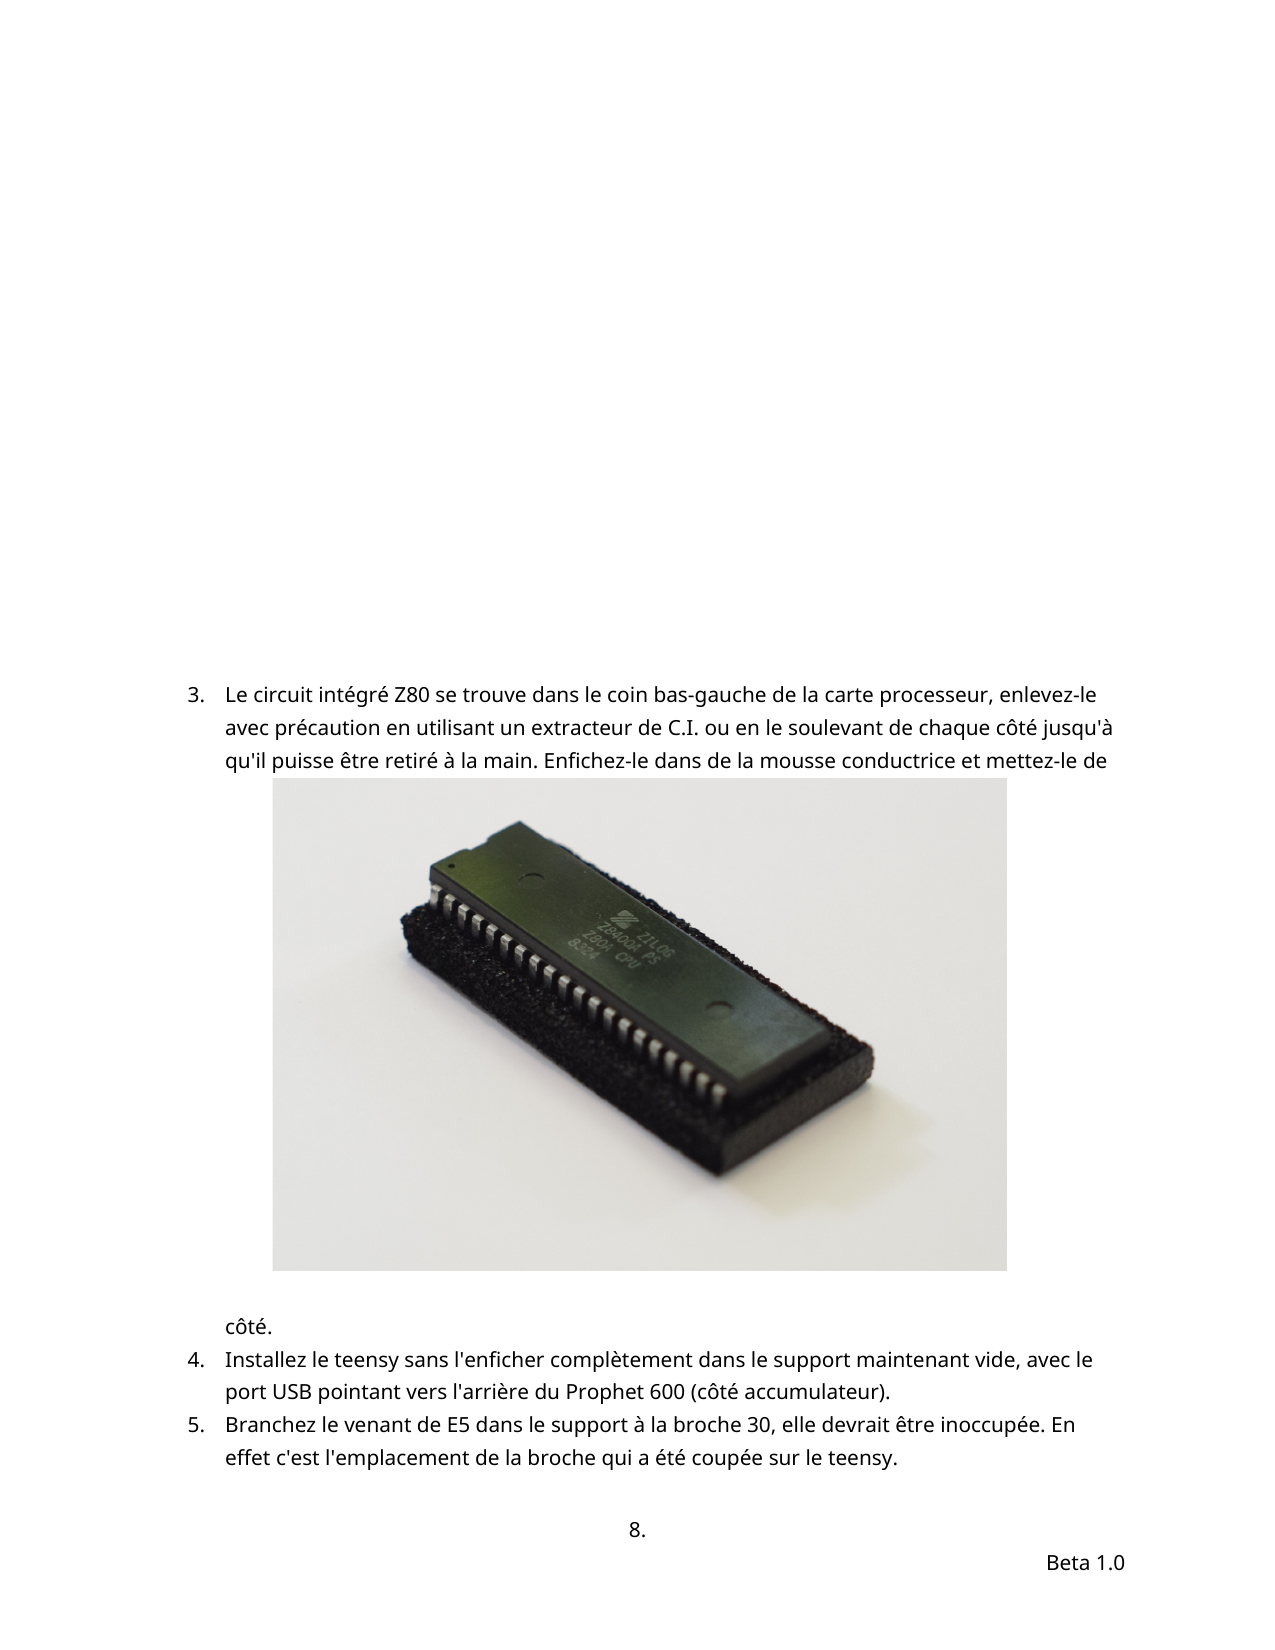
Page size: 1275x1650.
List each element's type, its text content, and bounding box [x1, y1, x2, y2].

list Le circuit intégré Z80 se trouve dans le coin bas-gauche de la carte processeur, enlevez-le avec précaution en utilisant un extracteur de C.I. ou en le soulevant de chaque côté jusqu'à qu'il puisse être retiré à la main. Enfichez-le dans de la mousse conductrice et mettez-le de côté. [187, 681, 1125, 1341]
list Branchez le venant de E5 dans le support à la broche 30, elle devrait être inoccupée. En effet c'est l'emplacement de la broche qui a été coupée sur le teensy. [187, 1410, 1125, 1471]
picture [272, 778, 1007, 1271]
list Installez le teensy sans l'enficher complètement dans le support maintenant vide, avec le port USB pointant vers l'arrière du Prophet 600 (côté accumulateur). [187, 1345, 1125, 1406]
